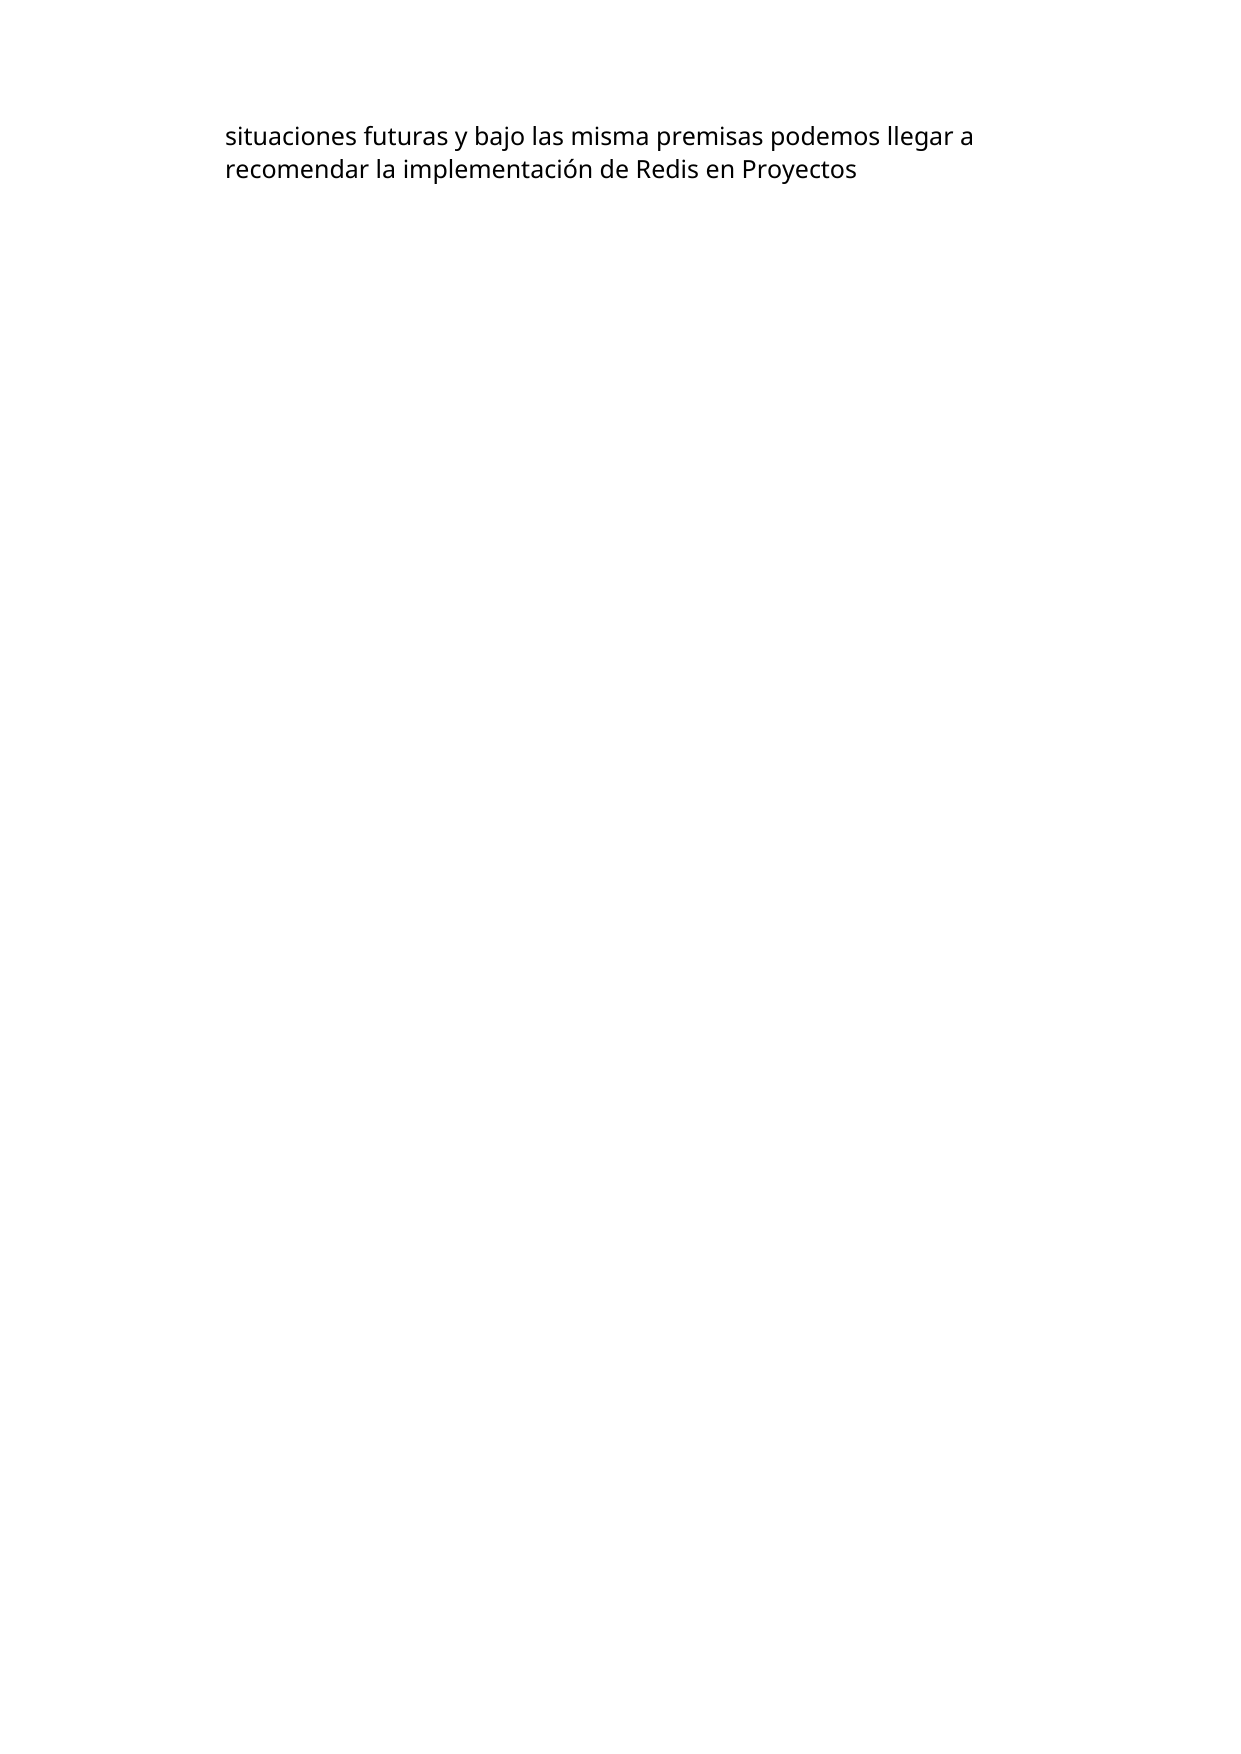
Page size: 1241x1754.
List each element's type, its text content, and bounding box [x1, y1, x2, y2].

text situaciones futuras y bajo las misma premisas podemos llegar a recomendar la implementación de Redis en Proyectos [225, 118, 1123, 186]
